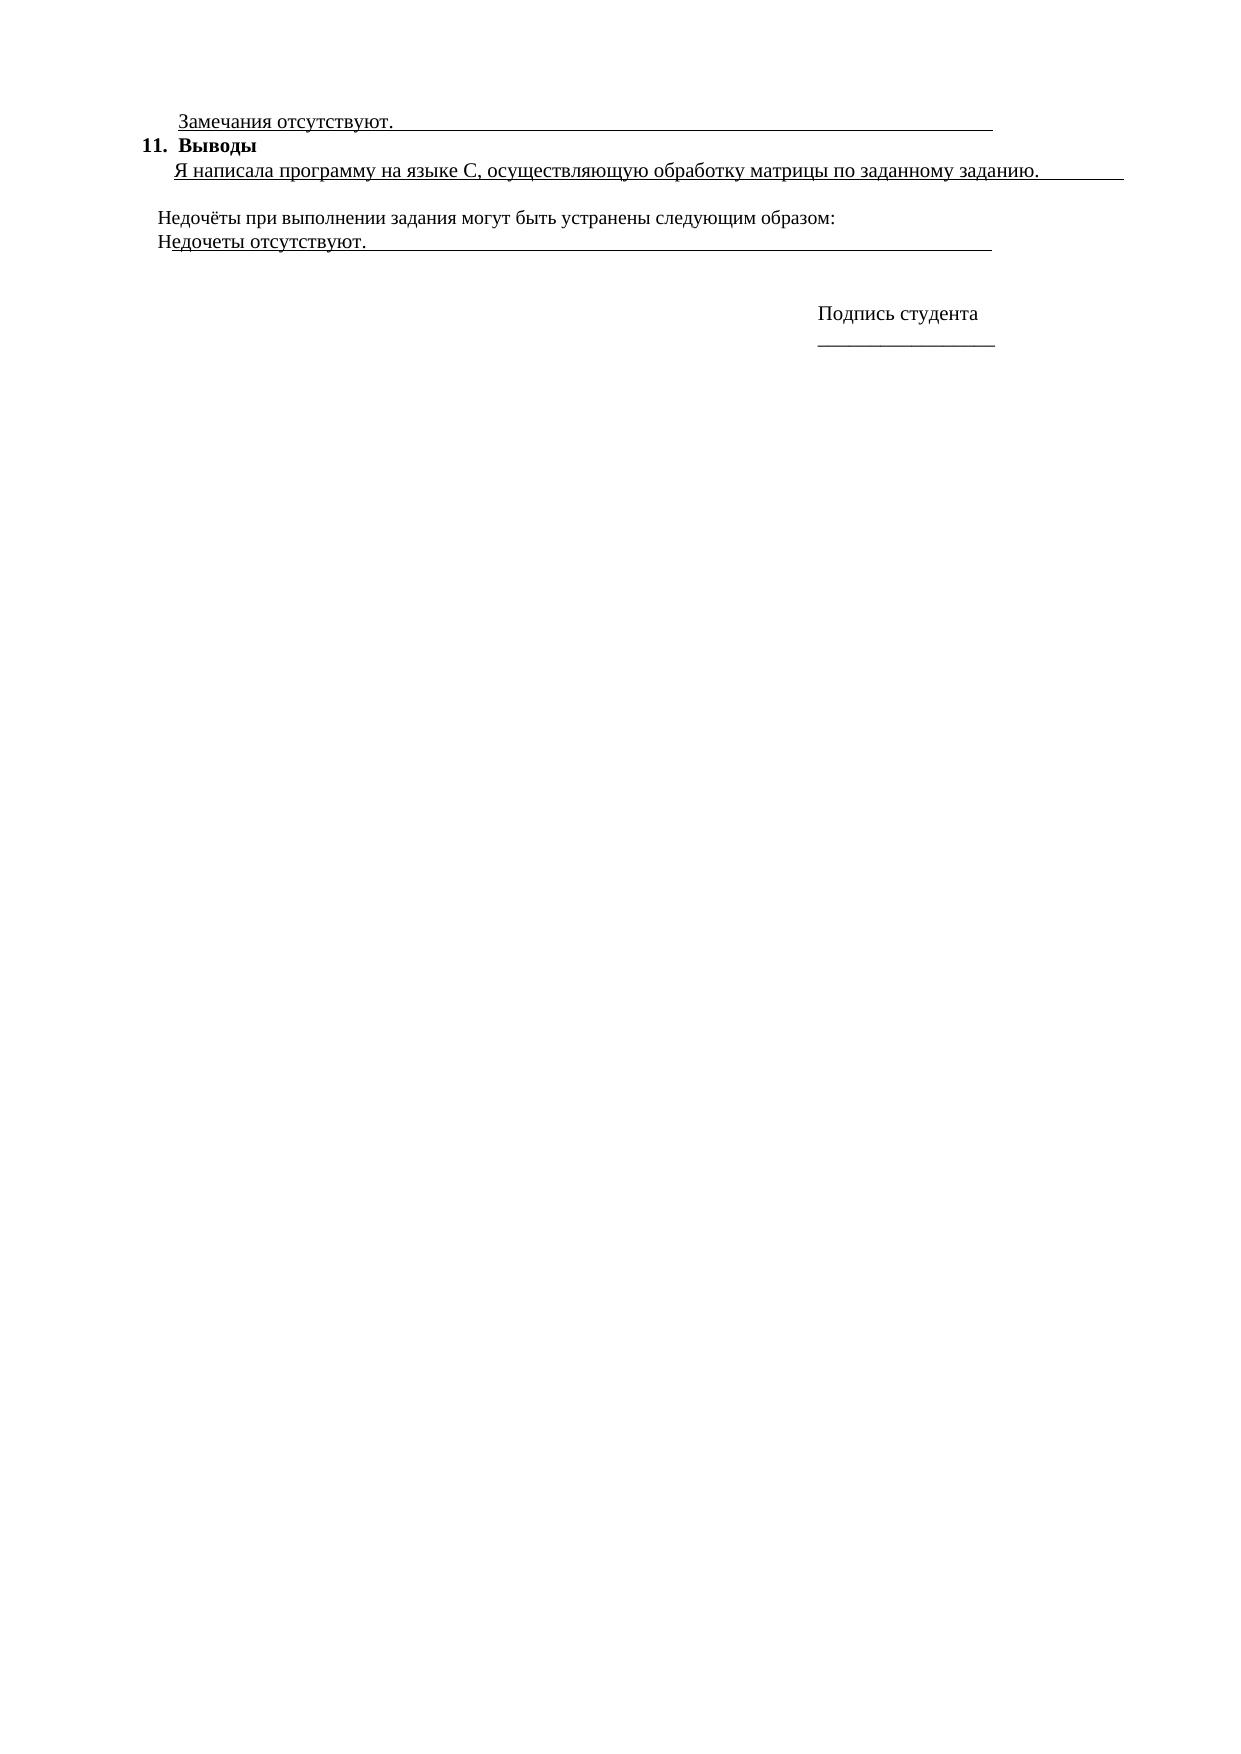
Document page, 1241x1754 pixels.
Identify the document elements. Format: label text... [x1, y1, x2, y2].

list Выводы [142, 133, 1127, 157]
text Подпись студента _________________ [818, 301, 1127, 349]
text Замечания отсутствуют. [178, 109, 1127, 133]
text Недочеты отсутствуют. [157, 229, 1127, 253]
text Я написала программу на языке С, осуществляющую обработку матрицы по заданному заданию. [116, 158, 1127, 182]
text Недочёты при выполнении задания могут быть устранены следующим образом: [157, 206, 1127, 229]
